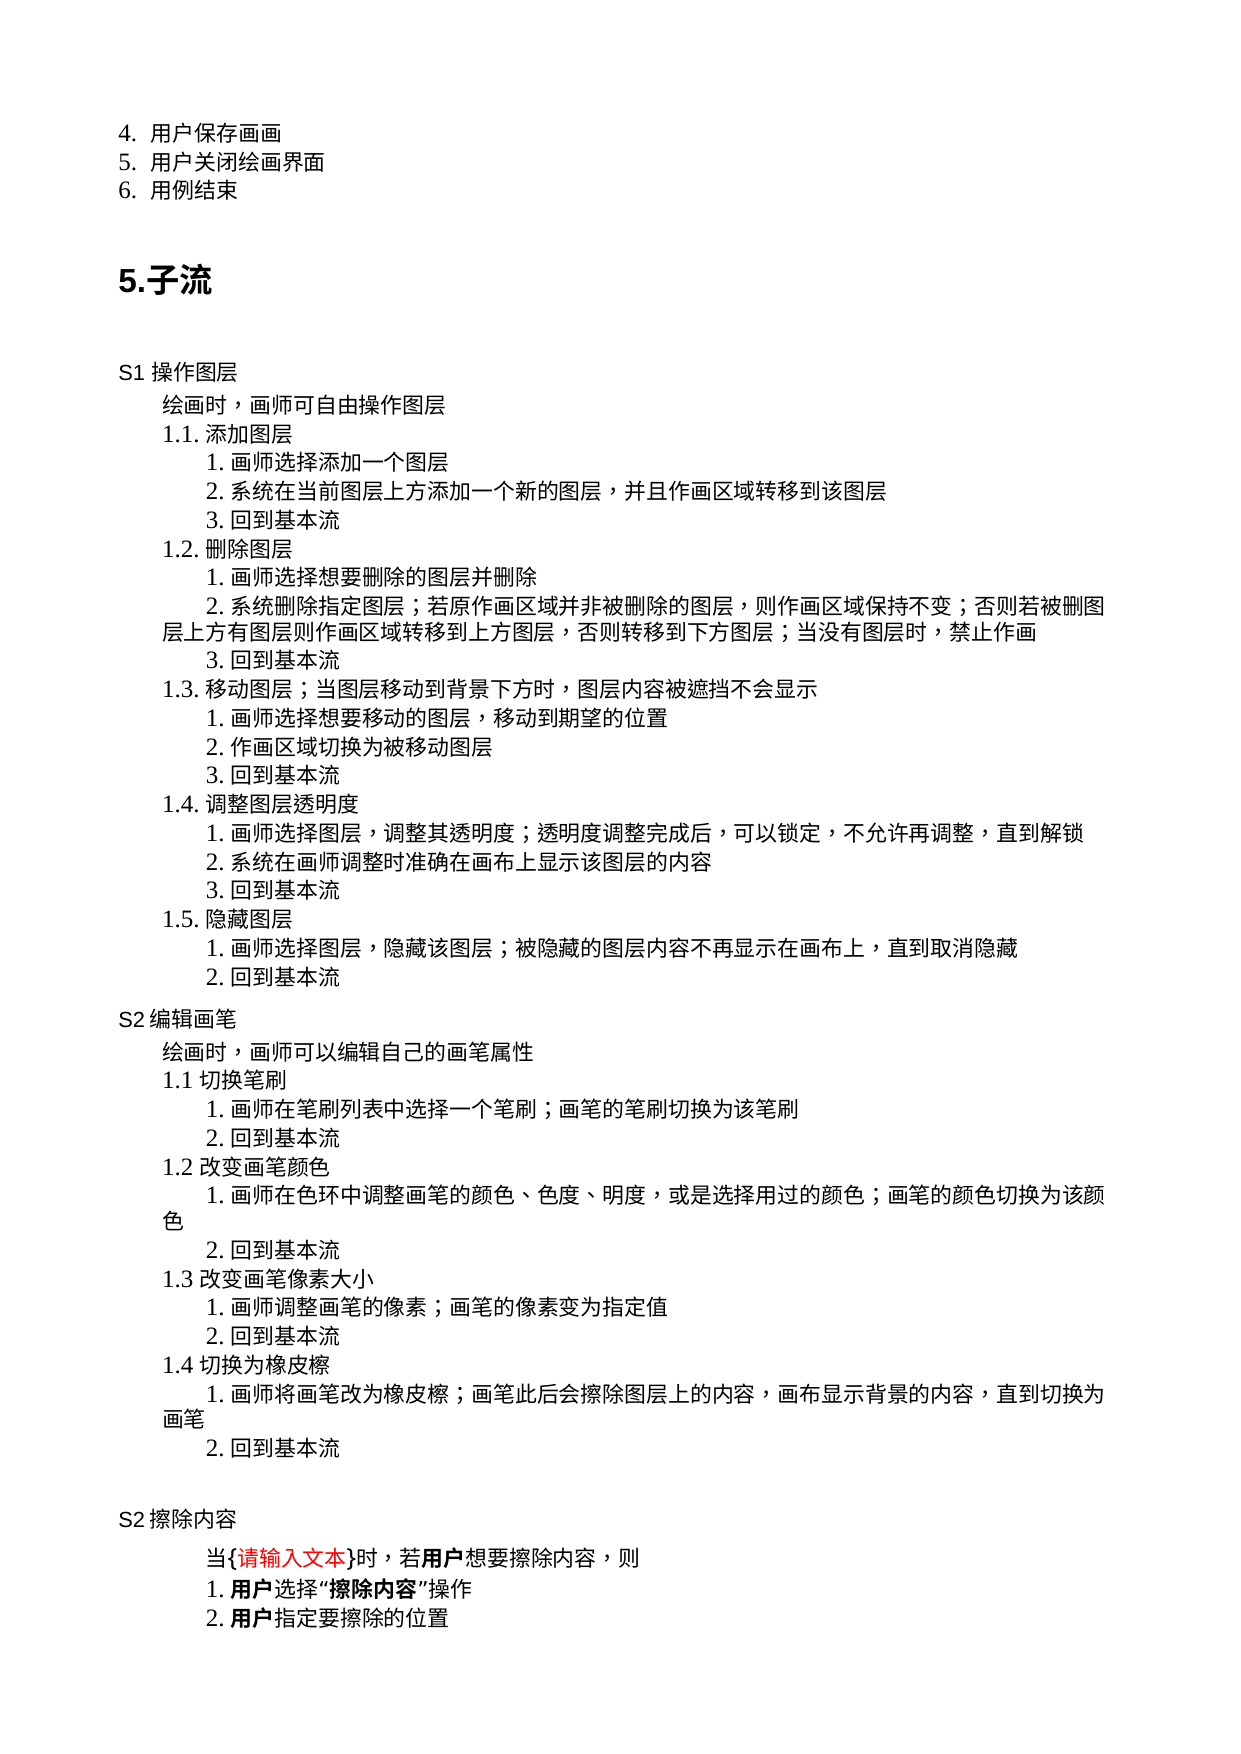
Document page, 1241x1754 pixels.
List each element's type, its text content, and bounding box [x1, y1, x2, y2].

list 回到基本流 [162, 1321, 1122, 1350]
text 绘画时，画师可自由操作图层 [118, 393, 1122, 419]
list 画师调整画笔的像素；画笔的像素变为指定值 [162, 1292, 1122, 1321]
list 画师选择想要移动的图层，移动到期望的位置 [162, 703, 1122, 732]
list 系统删除指定图层；若原作画区域并非被删除的图层，则作画区域保持不变；否则若被删图层上方有图层则作画区域转移到上方图层，否则转移到下方图层；当没有图层时，禁止作画 [162, 591, 1122, 645]
list 画师选择添加一个图层 [162, 447, 1122, 476]
list 调整图层透明度 [118, 789, 1122, 818]
list 作画区域切换为被移动图层 [162, 732, 1122, 760]
list 回到基本流 [162, 1235, 1122, 1264]
list 画师选择图层，调整其透明度；透明度调整完成后，可以锁定，不允许再调整，直到解锁 [162, 818, 1122, 847]
list 画师在笔刷列表中选择一个笔刷；画笔的笔刷切换为该笔刷 [162, 1094, 1122, 1123]
list 画师在色环中调整画笔的颜色、色度、明度，或是选择用过的颜色；画笔的颜色切换为该颜色 [162, 1181, 1122, 1235]
list 切换为橡皮檫 [118, 1350, 1122, 1379]
list 用户指定要擦除的位置 [162, 1603, 1122, 1632]
list 回到基本流 [162, 1123, 1122, 1152]
list 回到基本流 [162, 962, 1122, 990]
list 回到基本流 [162, 875, 1122, 904]
subtitle S1 操作图层 [118, 355, 1122, 387]
list 隐藏图层 [118, 904, 1122, 933]
list 改变画笔像素大小 [118, 1264, 1122, 1292]
text 绘画时，画师可以编辑自己的画笔属性 [118, 1040, 1122, 1066]
list 用户选择“擦除内容”操作 [162, 1574, 1122, 1603]
list 用户关闭绘画界面 [118, 147, 1122, 176]
list 画师将画笔改为橡皮檫；画笔此后会擦除图层上的内容，画布显示背景的内容，直到切换为画笔 [162, 1379, 1122, 1433]
subtitle S2编辑画笔 [118, 1002, 1122, 1034]
list 添加图层 [118, 419, 1122, 447]
list 回到基本流 [162, 1433, 1122, 1462]
text 当{请输入文本}时，若用户想要擦除内容，则 [162, 1540, 1122, 1574]
subtitle 5.子流 [118, 254, 1122, 302]
list 系统在当前图层上方添加一个新的图层，并且作画区域转移到该图层 [162, 476, 1122, 505]
list 删除图层 [118, 534, 1122, 562]
list 改变画笔颜色 [118, 1152, 1122, 1181]
list 系统在画师调整时准确在画布上显示该图层的内容 [162, 847, 1122, 875]
subtitle S2擦除内容 [118, 1502, 1122, 1534]
list 回到基本流 [162, 645, 1122, 674]
list 回到基本流 [162, 505, 1122, 534]
list 用例结束 [118, 176, 1122, 204]
list 画师选择图层，隐藏该图层；被隐藏的图层内容不再显示在画布上，直到取消隐藏 [162, 933, 1122, 962]
list 切换笔刷 [118, 1066, 1122, 1094]
list 移动图层；当图层移动到背景下方时，图层内容被遮挡不会显示 [118, 674, 1122, 703]
list 用户保存画画 [118, 118, 1122, 147]
list 画师选择想要删除的图层并删除 [162, 562, 1122, 591]
list 回到基本流 [162, 760, 1122, 789]
